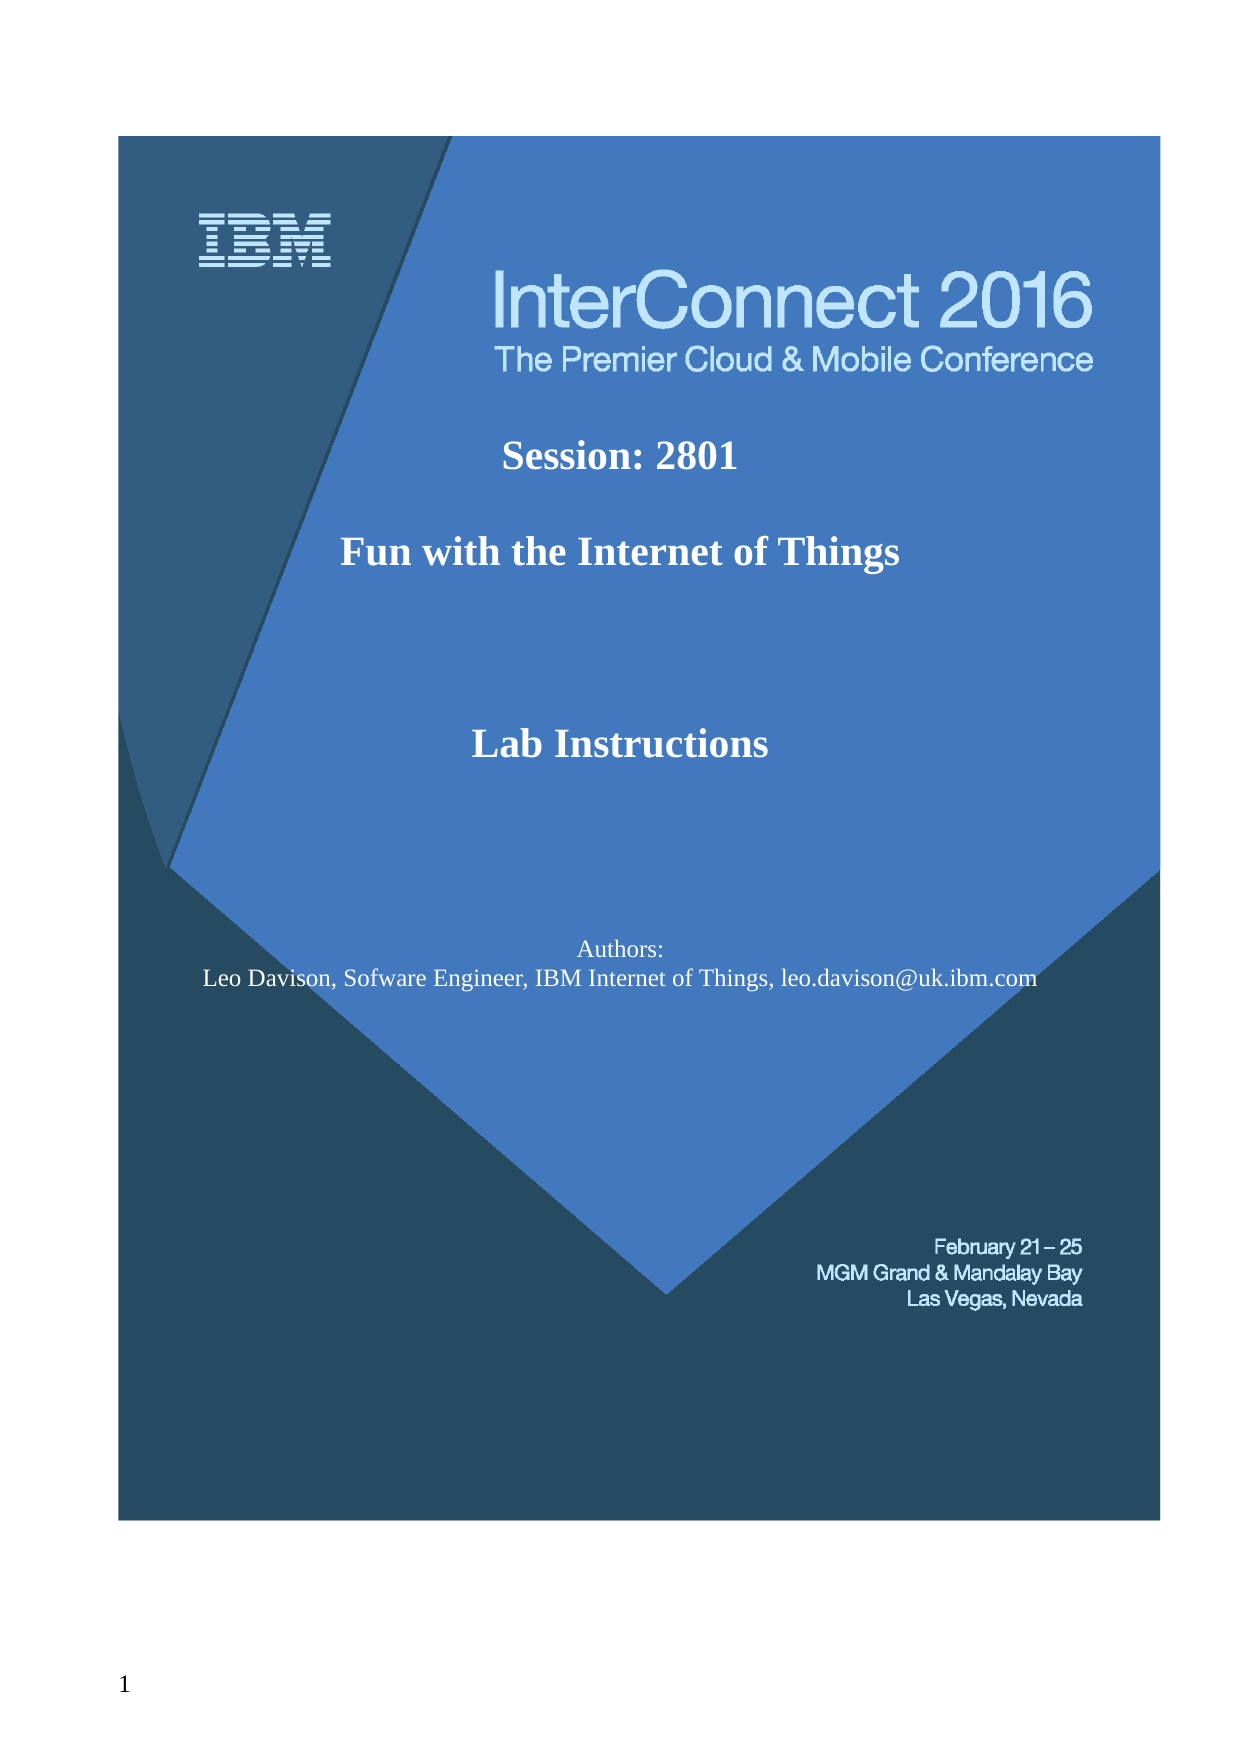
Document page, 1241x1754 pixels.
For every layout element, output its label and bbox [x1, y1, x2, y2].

picture [118, 136, 1161, 1526]
